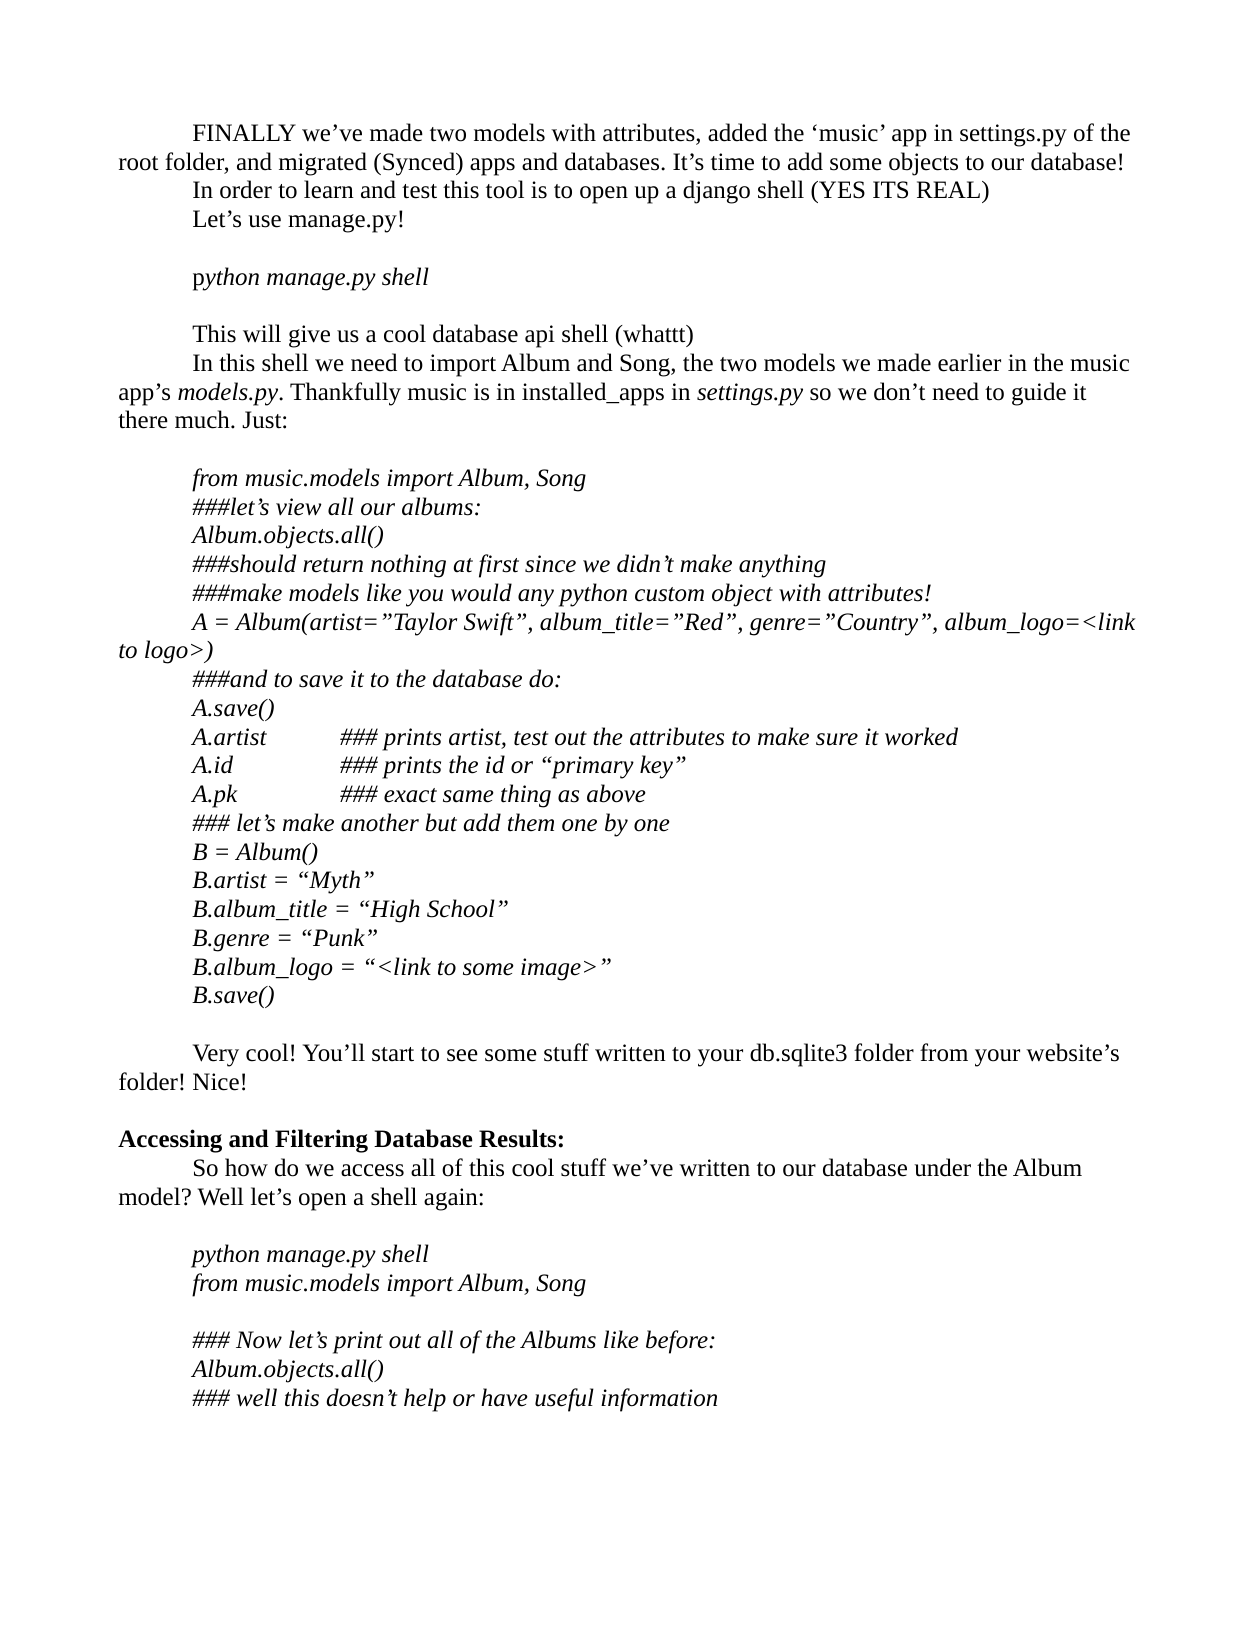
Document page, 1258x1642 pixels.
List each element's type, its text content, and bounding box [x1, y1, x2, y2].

text In this shell we need to import Album and Song, the two models we made earlier in the music app’s models.py. Thankfully music is in installed_apps in settings.py so we don’t need to guide it there much. Just: [118, 348, 1140, 463]
text B.artist = “Myth” [118, 866, 1140, 894]
text Album.objects.all() [118, 1354, 1140, 1383]
text B.genre = “Punk” [118, 923, 1140, 952]
text A.save() [118, 693, 1140, 722]
text ###make models like you would any python custom object with attributes! [118, 578, 1140, 607]
text This will give us a cool database api shell (whattt) [118, 319, 1140, 348]
text from music.models import Album, Song [118, 1268, 1140, 1297]
text B.album_logo = “<link to some image>” [118, 952, 1140, 981]
text ###let’s view all our albums: [118, 492, 1140, 521]
text Let’s use manage.py! [118, 204, 1140, 233]
text A.id ### prints the id or “primary key” [118, 751, 1140, 779]
text Accessing and Filtering Database Results: [118, 1124, 1140, 1153]
text from music.models import Album, Song [118, 463, 1140, 492]
text A = Album(artist=”Taylor Swift”, album_title=”Red”, genre=”Country”, album_logo=<link to logo>) [118, 607, 1140, 664]
text B = Album() [118, 837, 1140, 866]
text A.pk ### exact same thing as above [118, 779, 1140, 808]
text python manage.py shell [118, 262, 1140, 291]
text python manage.py shell [118, 1239, 1140, 1268]
text ###and to save it to the database do: [118, 664, 1140, 693]
text Very cool! You’ll start to see some stuff written to your db.sqlite3 folder from your website’s folder! Nice! [118, 1038, 1140, 1096]
text ### Now let’s print out all of the Albums like before: [118, 1326, 1140, 1354]
text B.album_title = “High School” [118, 894, 1140, 923]
text Album.objects.all() [118, 521, 1140, 549]
text In order to learn and test this tool is to open up a django shell (YES ITS REAL) [118, 176, 1140, 204]
text A.artist ### prints artist, test out the attributes to make sure it worked [118, 722, 1140, 751]
text FINALLY we’ve made two models with attributes, added the ‘music’ app in settings.py of the root folder, and migrated (Synced) apps and databases. It’s time to add some objects to our database! [118, 118, 1140, 176]
text ###should return nothing at first since we didn’t make anything [118, 549, 1140, 578]
text So how do we access all of this cool stuff we’ve written to our database under the Album model? Well let’s open a shell again: [118, 1153, 1140, 1211]
text ### let’s make another but add them one by one [118, 808, 1140, 837]
text B.save() [118, 981, 1140, 1009]
text ### well this doesn’t help or have useful information [118, 1383, 1140, 1412]
